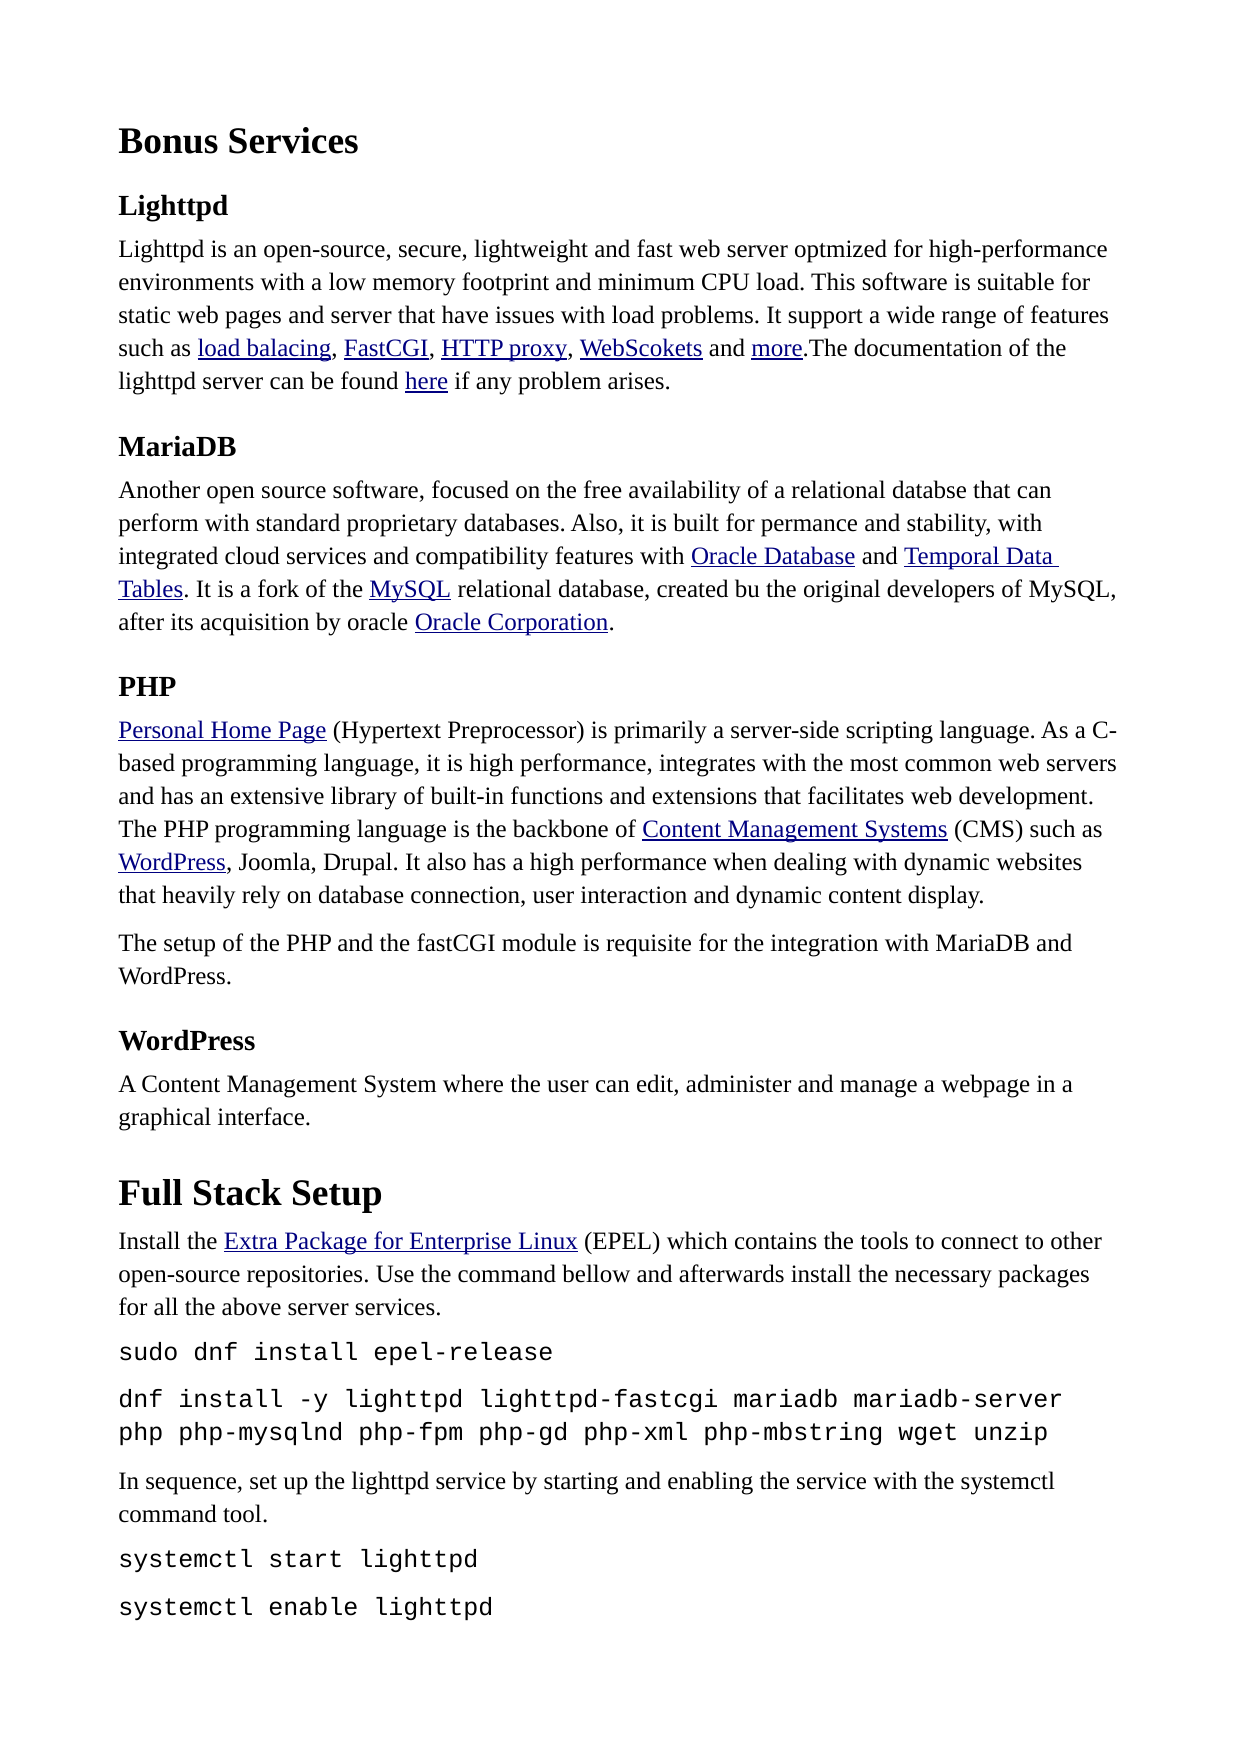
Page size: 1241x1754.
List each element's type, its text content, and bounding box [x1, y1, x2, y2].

subtitle WordPress [118, 1023, 1122, 1056]
text systemctl enable lighttpd [118, 1594, 1122, 1622]
subtitle Lighttpd [118, 188, 1122, 222]
subtitle PHP [118, 669, 1122, 702]
text Personal Home Page (Hypertext Preprocessor) is primarily a server-side scripting language. As a C-based programming language, it is high performance, integrates with the most common web servers and has an extensive library of built-in functions and extensions that facilitates web development. The PHP programming language is the backbone of Content Management Systems (CMS) such as WordPress, Joomla, Drupal. It also has a high performance when dealing with dynamic websites that heavily rely on database connection, user interaction and dynamic content display. [118, 715, 1122, 909]
text Another open source software, focused on the free availability of a relational databse that can perform with standard proprietary databases. Also, it is built for permance and stability, with integrated cloud services and compatibility features with Oracle Database and Temporal Data Tables. It is a fork of the MySQL relational database, created bu the original developers of MySQL, after its acquisition by oracle Oracle Corporation. [118, 475, 1122, 636]
text In sequence, set up the lighttpd service by starting and enabling the service with the systemctl command tool. [118, 1466, 1122, 1528]
text Lighttpd is an open-source, secure, lightweight and fast web server optmized for high-performance environments with a low memory footprint and minimum CPU load. This software is suitable for static web pages and server that have issues with load problems. It support a wide range of features such as load balacing, FastCGI, HTTP proxy, WebScokets and more.The documentation of the lighttpd server can be found here if any problem arises. [118, 234, 1122, 395]
subtitle MariaDB [118, 429, 1122, 462]
text dnf install -y lighttpd lighttpd-fastcgi mariadb mariadb-server php php-mysqlnd php-fpm php-gd php-xml php-mbstring wget unzip [118, 1387, 1122, 1448]
text sudo dnf install epel-release [118, 1340, 1122, 1368]
subtitle Full Stack Setup [118, 1170, 1122, 1213]
text The setup of the PHP and the fastCGI module is requisite for the integration with MariaDB and WordPress. [118, 928, 1122, 989]
text A Content Management System where the user can edit, administer and manage a webpage in a graphical interface. [118, 1069, 1122, 1131]
subtitle Bonus Services [118, 118, 1122, 161]
text Install the Extra Package for Enterprise Linux (EPEL) which contains the tools to connect to other open-source repositories. Use the command bellow and afterwards install the necessary packages for all the above server services. [118, 1226, 1122, 1321]
text systemctl start lighttpd [118, 1547, 1122, 1575]
